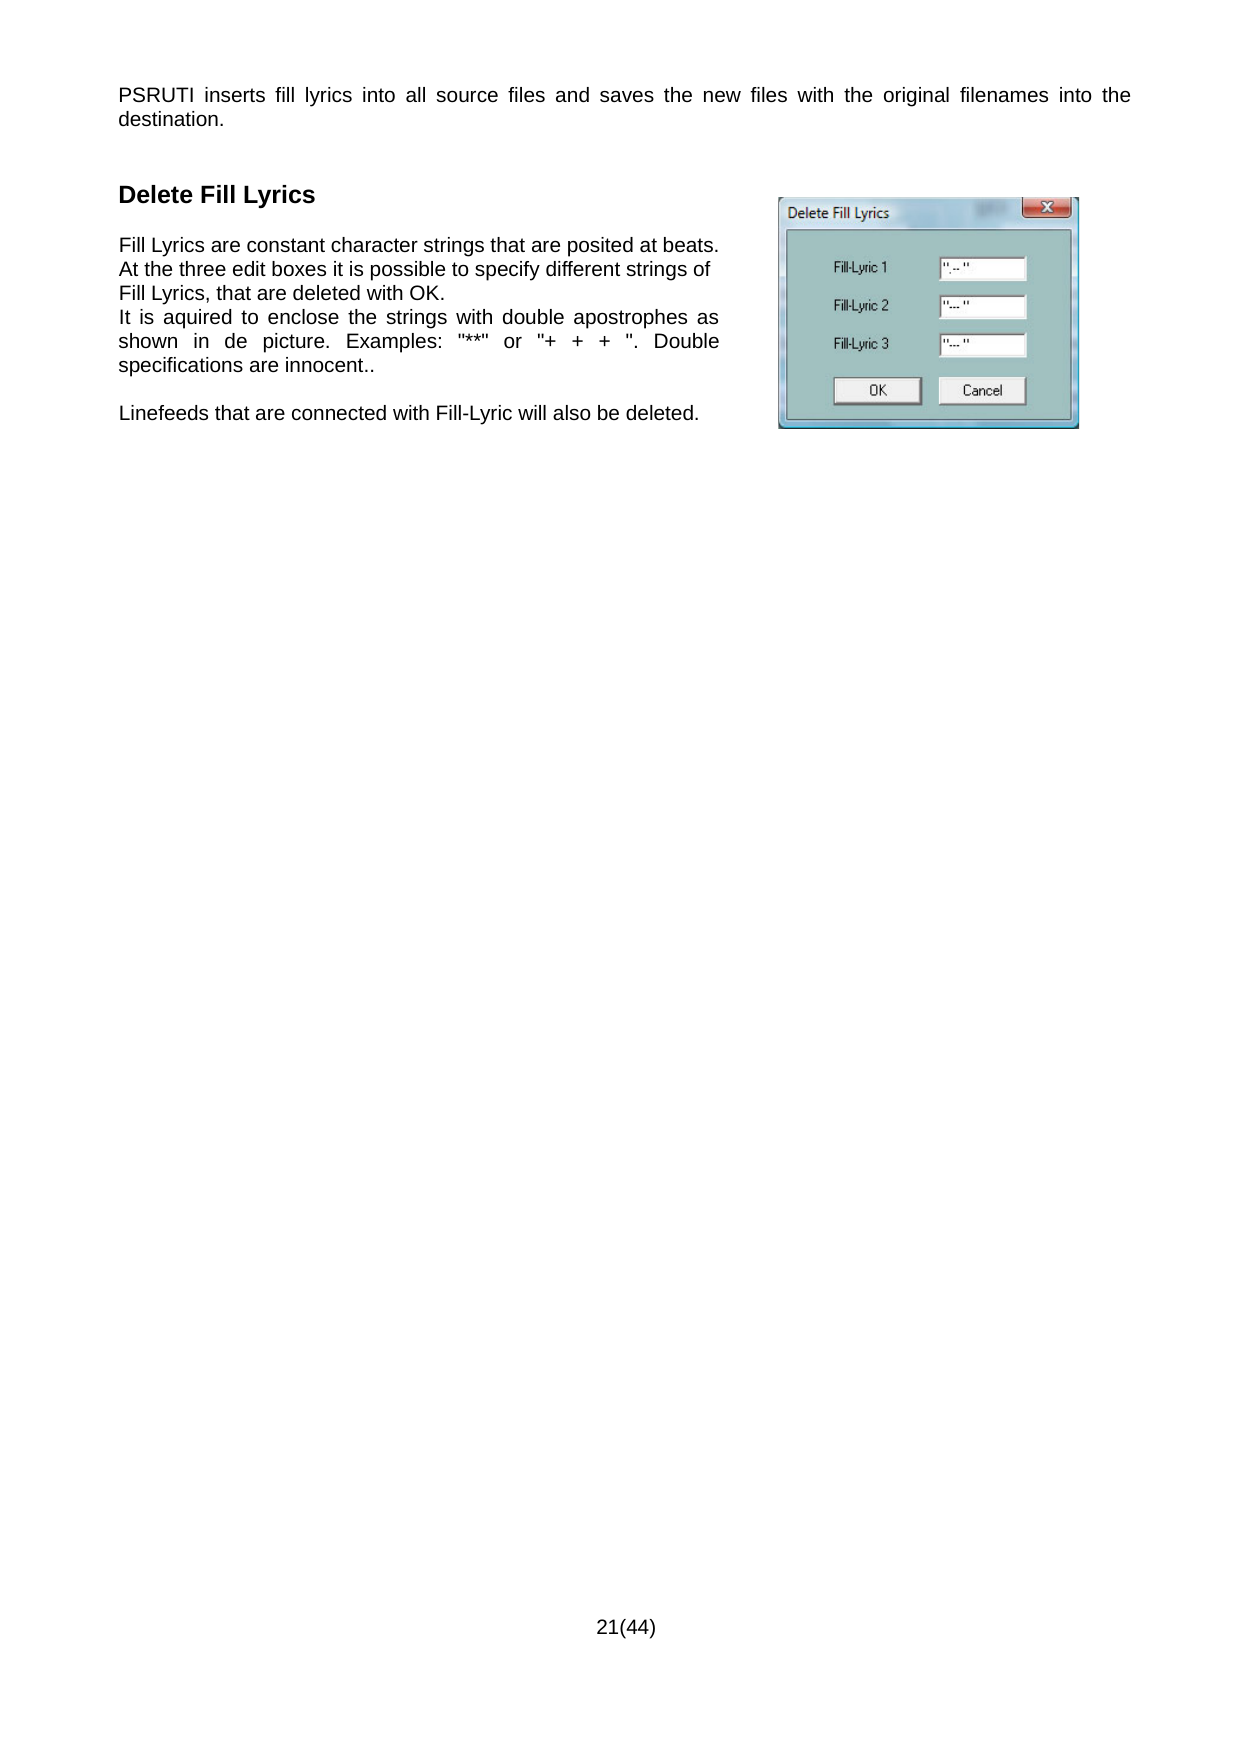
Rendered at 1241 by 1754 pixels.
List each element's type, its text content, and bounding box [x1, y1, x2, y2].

text At the three edit boxes it is possible to specify different strings of [118, 257, 720, 281]
subtitle Delete Fill Lyrics [118, 180, 1134, 209]
picture [778, 197, 1080, 429]
text Fill Lyrics, that are deleted with OK. [118, 281, 720, 304]
text Fill Lyrics are constant character strings that are posited at beats. [118, 233, 720, 257]
text PSRUTI inserts fill lyrics into all source files and saves the new files with the original filenames into the destination. [118, 83, 1134, 131]
text It is aquired to enclose the strings with double apostrophes as shown in de picture. Examples: "**" or "+ + + ". Double specifications are innocent.. [118, 304, 720, 376]
text Linefeeds that are connected with Fill-Lyric will also be deleted. [118, 400, 720, 424]
